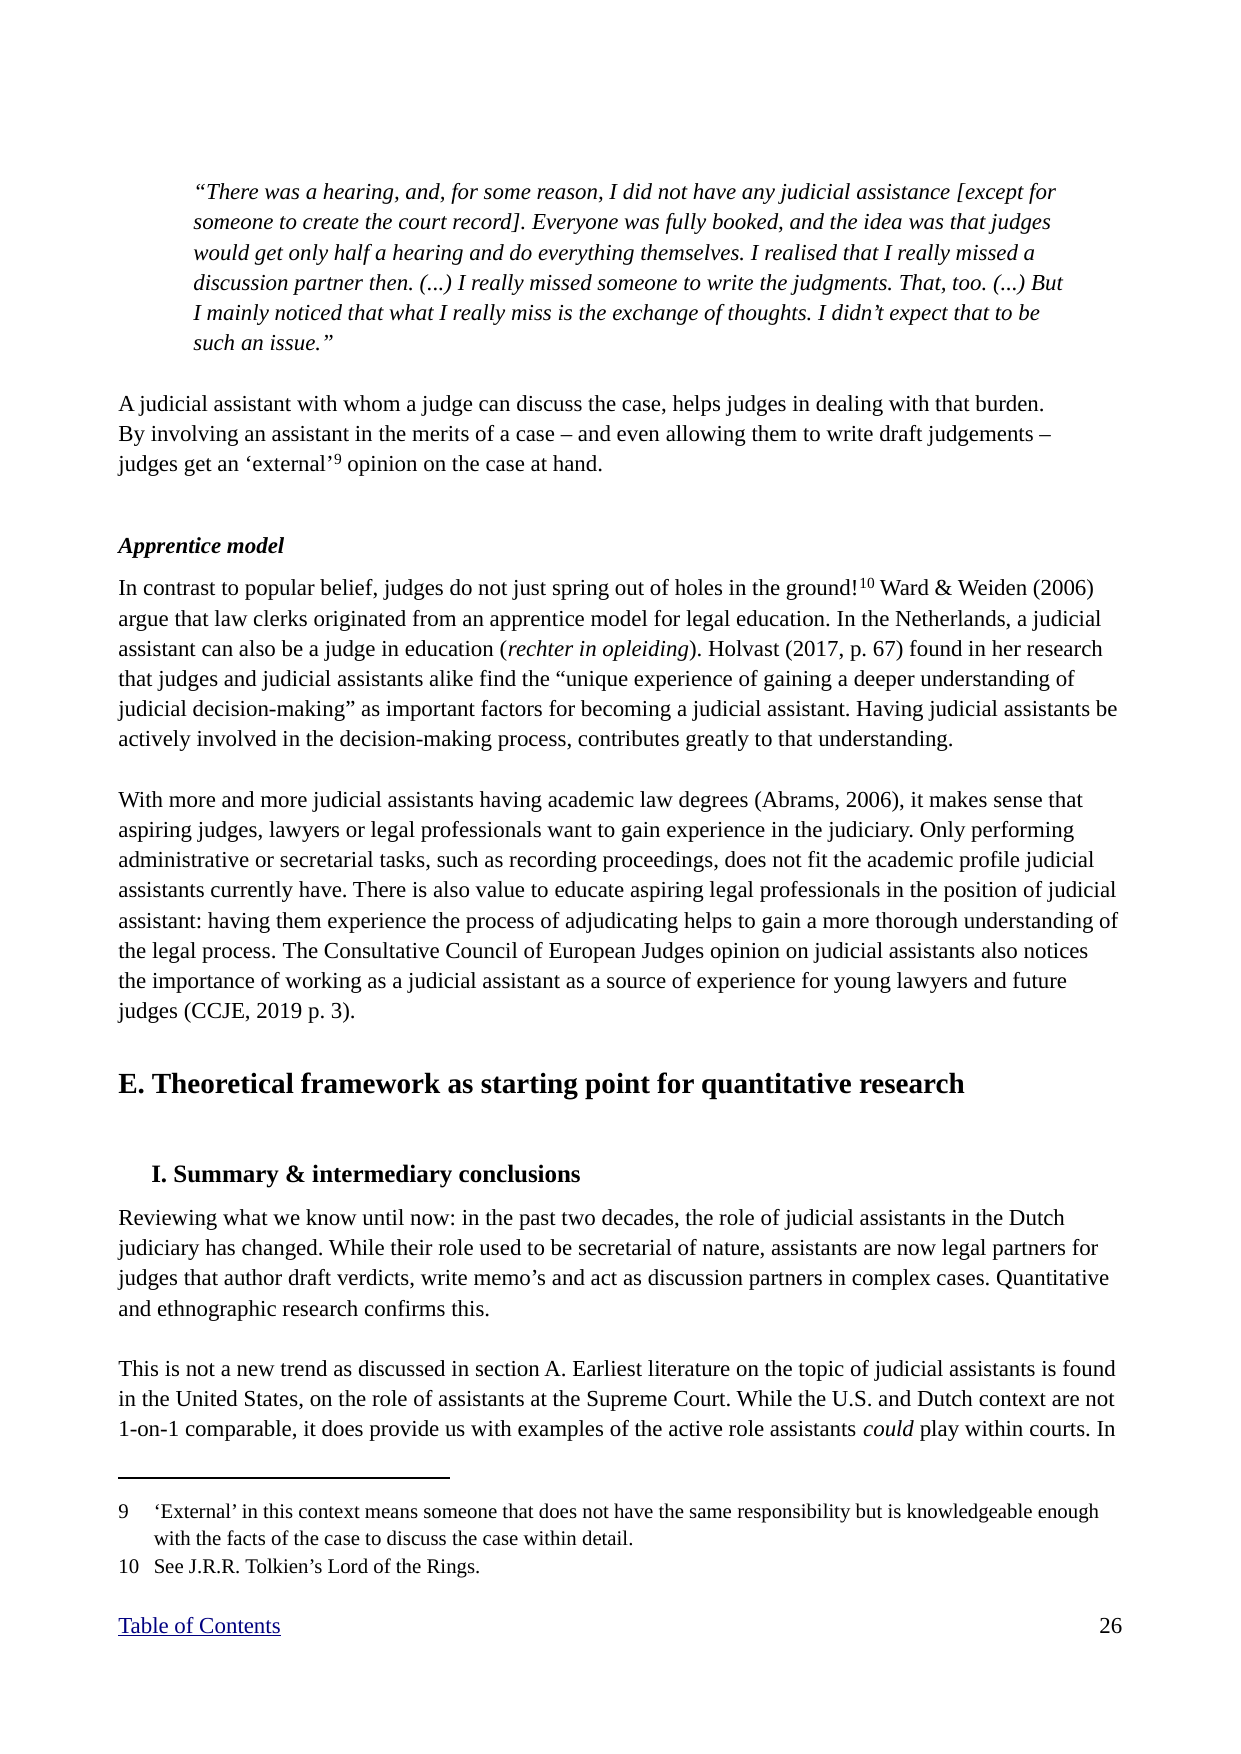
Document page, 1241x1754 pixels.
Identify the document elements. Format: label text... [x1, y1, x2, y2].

text “There was a hearing, and, for some reason, I did not have any judicial assistance [except for someone to create the court record]. Everyone was fully booked, and the idea was that judges would get only half a hearing and do everything themselves. I realised that I really missed a discussion partner then. (...) I really missed someone to write the judgments. That, too. (...) But I mainly noticed that what I really miss is the exchange of thoughts. I didn’t expect that to be such an issue.” [193, 178, 1076, 356]
text ‘External’ in this context means someone that does not have the same responsibility but is knowledgeable enough with the facts of the case to discuss the case within detail. [118, 1499, 1122, 1550]
text Reviewing what we know until now: in the past two decades, the role of judicial assistants in the Dutch judiciary has changed. While their role used to be secretarial of nature, assistants are now legal partners for judges that author draft verdicts, write memo’s and act as discussion partners in complex cases. Quantitative and ethnographic research confirms this. [118, 1204, 1122, 1321]
text A judicial assistant with whom a judge can discuss the case, helps judges in dealing with that burden. By involving an assistant in the merits of a case – and even allowing them to write draft judgements – judges get an ‘external’ opinion on the case at hand. [118, 389, 1076, 476]
subtitle I. Summary & intermediary conclusions [151, 1159, 1122, 1188]
text See J.R.R. Tolkien’s Lord of the Rings. [118, 1554, 1122, 1578]
subtitle E. Theoretical framework as starting point for quantitative research [118, 1066, 1122, 1099]
text This is not a new trend as discussed in section A. Earliest literature on the topic of judicial assistants is found in the United States, on the role of assistants at the Supreme Court. While the U.S. and Dutch context are not 1-on-1 comparable, it does provide us with examples of the active role assistants could play within courts. In [118, 1355, 1122, 1442]
subtitle Apprentice model [118, 532, 1122, 558]
text In contrast to popular belief, judges do not just spring out of holes in the ground! Ward & Weiden (2006) argue that law clerks originated from an apprentice model for legal education. In the Netherlands, a judicial assistant can also be a judge in education (rechter in opleiding). Holvast (2017, p. 67) found in her research that judges and judicial assistants alike find the “unique experience of gaining a deeper understanding of judicial decision-making” as important factors for becoming a judicial assistant. Having judicial assistants be actively involved in the decision-making process, contributes greatly to that understanding. [118, 574, 1122, 752]
text With more and more judicial assistants having academic law degrees (Abrams, 2006), it makes sense that aspiring judges, lawyers or legal professionals want to gain experience in the judiciary. Only performing administrative or secretarial tasks, such as recording proceedings, does not fit the academic profile judicial assistants currently have. There is also value to educate aspiring legal professionals in the position of judicial assistant: having them experience the process of adjudicating helps to gain a more thorough understanding of the legal process. The Consultative Council of European Judges opinion on judicial assistants also notices the importance of working as a judicial assistant as a source of experience for young lawyers and future judges (CCJE, 2019 p. 3). [118, 786, 1122, 1024]
